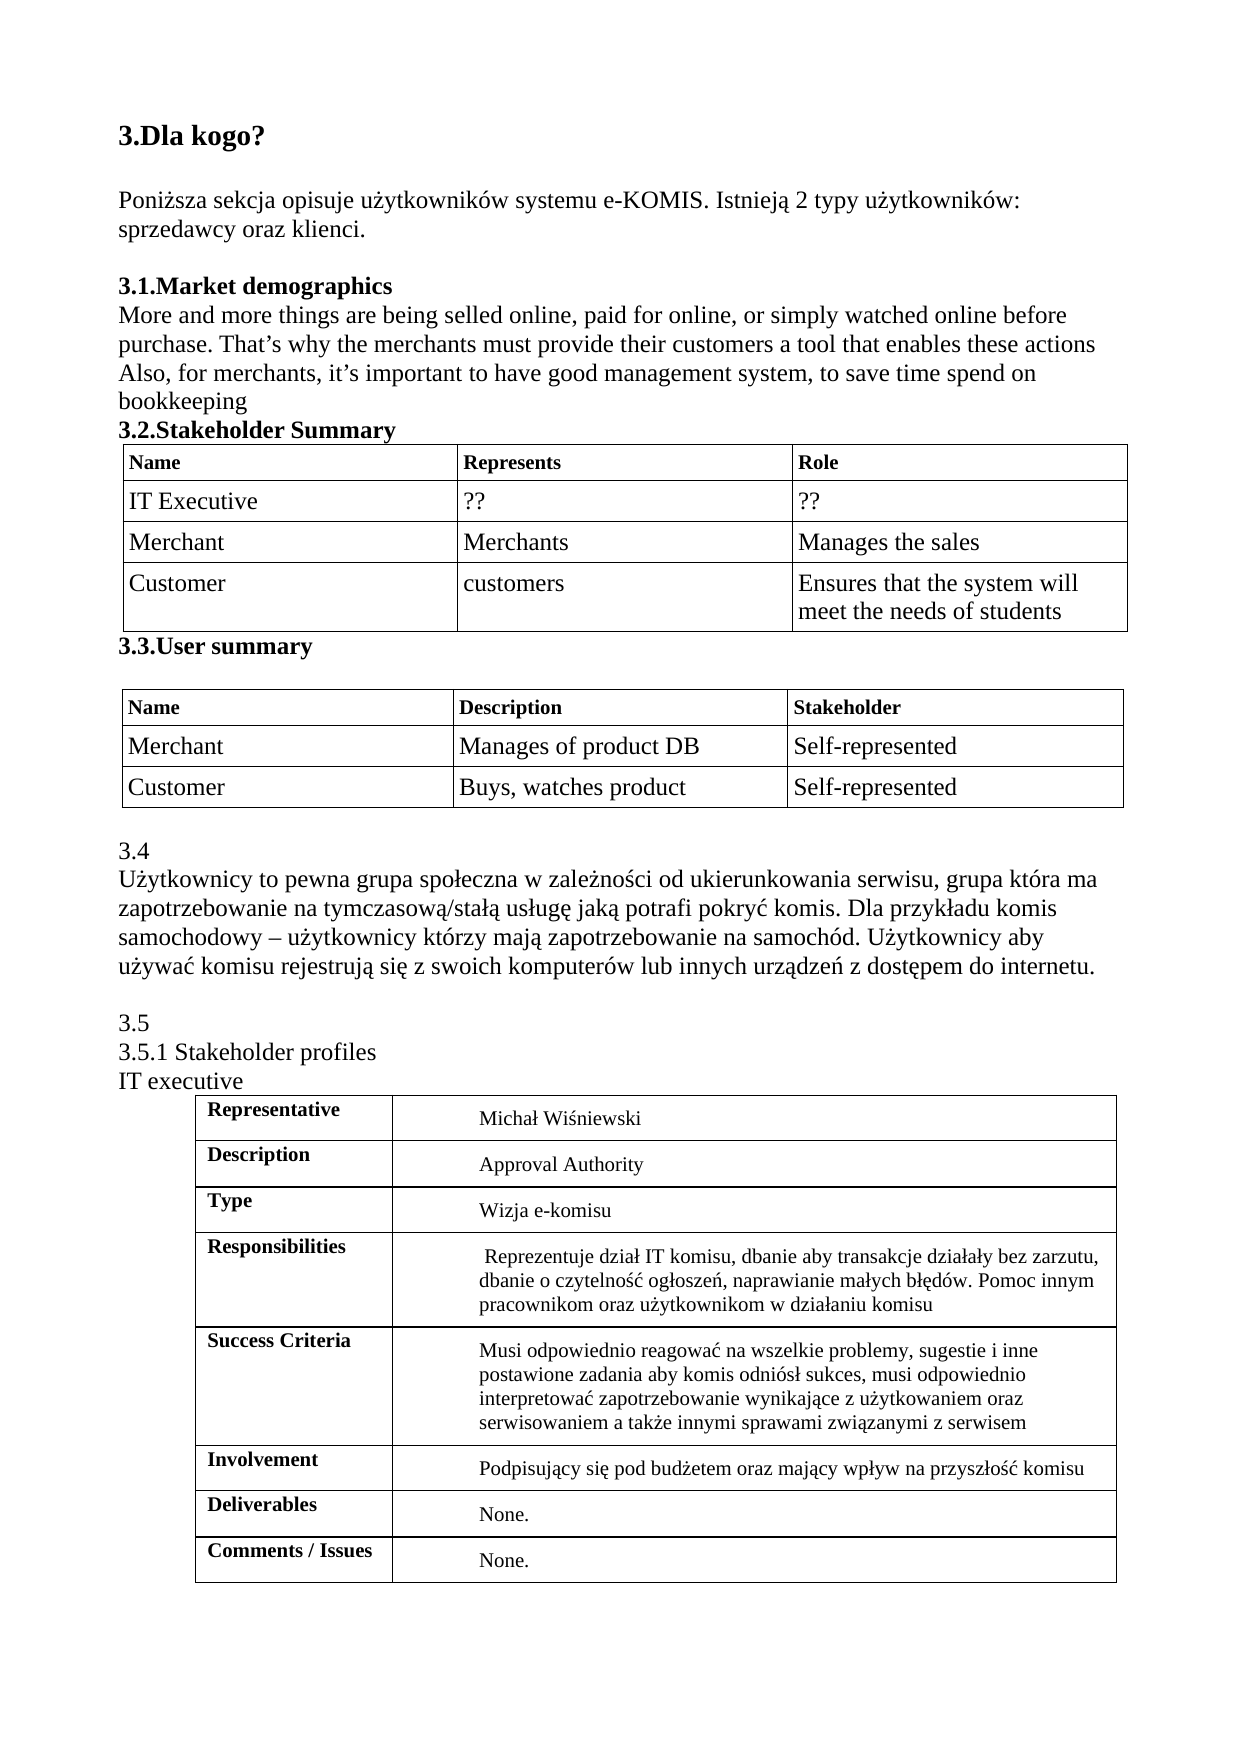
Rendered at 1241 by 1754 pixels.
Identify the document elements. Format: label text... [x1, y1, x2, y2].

table_header Represents [458, 445, 792, 480]
text Also, for merchants, it’s important to have good management system, to save time spend on bookkeeping [118, 358, 1122, 415]
list User summary [118, 631, 1122, 660]
table_cell customers [458, 563, 792, 631]
table_cell Manages the sales [793, 522, 1127, 561]
table_cell Self-represented [788, 726, 1123, 766]
table_cell Responsibilities [196, 1233, 392, 1326]
table_header Michał Wiśniewski [393, 1096, 1116, 1140]
table_header Role [793, 445, 1127, 480]
table_cell Customer [123, 767, 453, 806]
table_cell Reprezentuje dział IT komisu, dbanie aby transakcje działały bez zarzutu, dbanie o czytelność ogłoszeń, naprawianie małych błędów. Pomoc innym pracownikom oraz użytkownikom w działaniu komisu [393, 1233, 1116, 1326]
table_cell Comments / Issues [196, 1538, 392, 1582]
table_cell Involvement [196, 1446, 392, 1490]
table_cell Merchant [124, 522, 457, 561]
table_cell Ensures that the system will meet the needs of students [793, 563, 1127, 631]
table_cell Wizja e-komisu [393, 1188, 1116, 1232]
text 3.4 [118, 836, 1122, 864]
table_cell Musi odpowiednio reagować na wszelkie problemy, sugestie i inne postawione zadania aby komis odniósł sukces, musi odpowiednio interpretować zapotrzebowanie wynikające z użytkowaniem oraz serwisowaniem a także innymi sprawami związanymi z serwisem [393, 1328, 1116, 1444]
table_cell None. [393, 1538, 1116, 1582]
list Stakeholder Summary [118, 415, 1122, 444]
table_cell Manages of product DB [454, 726, 787, 766]
table_cell Buys, watches product [454, 767, 787, 806]
table_header Name [123, 690, 453, 725]
table_cell ?? [458, 481, 792, 521]
table_cell Description [196, 1141, 392, 1186]
table_cell ?? [793, 481, 1127, 521]
table_header Name [124, 445, 457, 480]
table_cell Type [196, 1188, 392, 1232]
table_cell Podpisujący się pod budżetem oraz mający wpływ na przyszłość komisu [393, 1446, 1116, 1490]
text IT executive [118, 1066, 1122, 1094]
table_cell Success Criteria [196, 1328, 392, 1444]
table_header Description [454, 690, 787, 725]
table_cell Customer [124, 563, 457, 631]
text Użytkownicy to pewna grupa społeczna w zależności od ukierunkowania serwisu, grupa która ma zapotrzebowanie na tymczasową/stałą usługę jaką potrafi pokryć komis. Dla przykładu komis samochodowy – użytkownicy którzy mają zapotrzebowanie na samochód. Użytkownicy aby używać komisu rejestrują się z swoich komputerów lub innych urządzeń z dostępem do internetu. [118, 864, 1122, 979]
text 3.5.1 Stakeholder profiles [118, 1037, 1122, 1066]
table_cell Merchants [458, 522, 792, 561]
text 3.5 [118, 1008, 1122, 1037]
text Poniższa sekcja opisuje użytkowników systemu e-KOMIS. Istnieją 2 typy użytkowników: sprzedawcy oraz klienci. [118, 185, 1122, 243]
table_cell Deliverables [196, 1491, 392, 1536]
table_cell Approval Authority [393, 1141, 1116, 1186]
table_cell Self-represented [788, 767, 1123, 806]
table_cell Merchant [123, 726, 453, 766]
table_header Stakeholder [788, 690, 1123, 725]
table_header Representative [196, 1096, 392, 1140]
text More and more things are being selled online, paid for online, or simply watched online before purchase. That’s why the merchants must provide their customers a tool that enables these actions [118, 300, 1122, 358]
table_cell None. [393, 1491, 1116, 1536]
list Dla kogo? [118, 118, 1122, 152]
table_cell IT Executive [124, 481, 457, 521]
list Market demographics [118, 271, 1122, 300]
